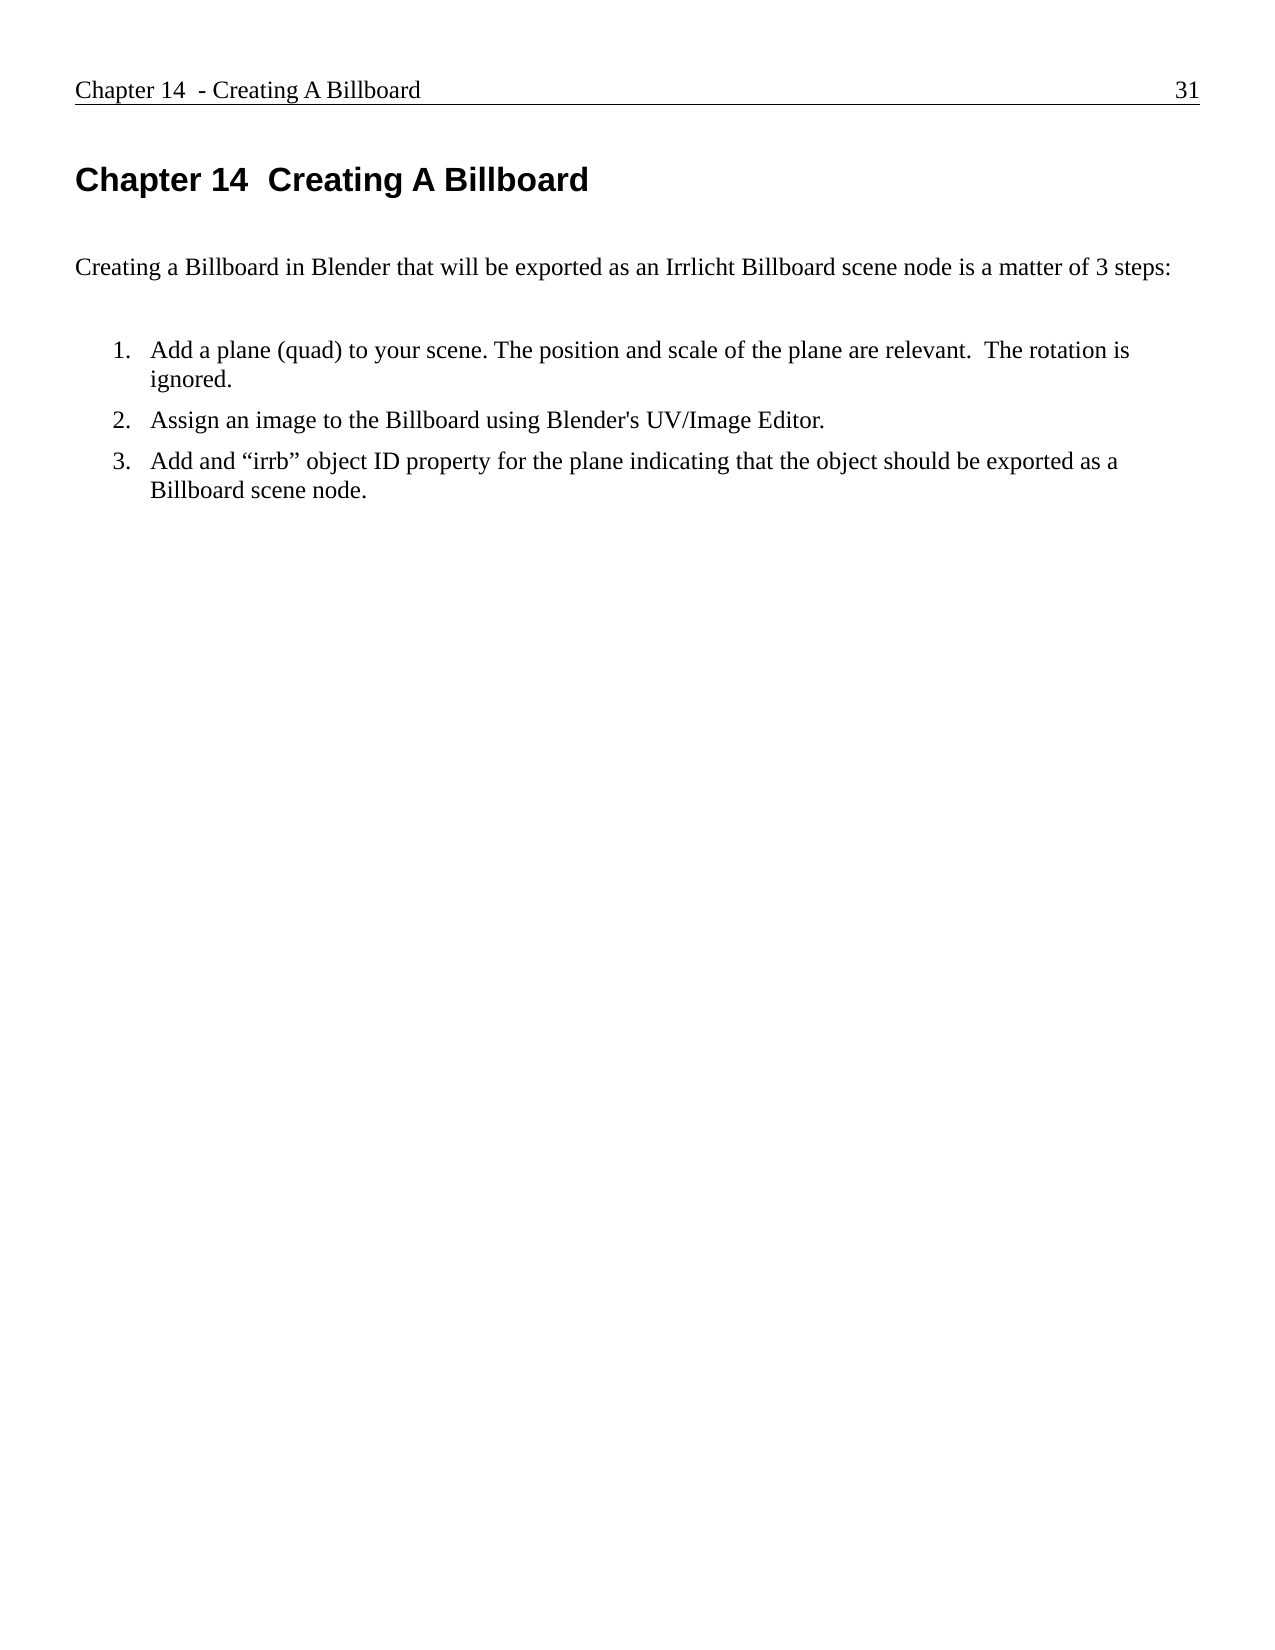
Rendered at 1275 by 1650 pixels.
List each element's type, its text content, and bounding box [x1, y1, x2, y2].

list Assign an image to the Billboard using Blender's UV/Image Editor. [112, 405, 1200, 434]
subtitle Creating A Billboard [75, 160, 1200, 199]
text Creating a Billboard in Blender that will be exported as an Irrlicht Billboard scene node is a matter of 3 steps: [75, 252, 1200, 281]
list Add and “irrb” object ID property for the plane indicating that the object should be exported as a Billboard scene node. [112, 446, 1200, 504]
list Add a plane (quad) to your scene. The position and scale of the plane are relevant. The rotation is ignored. [112, 335, 1200, 392]
